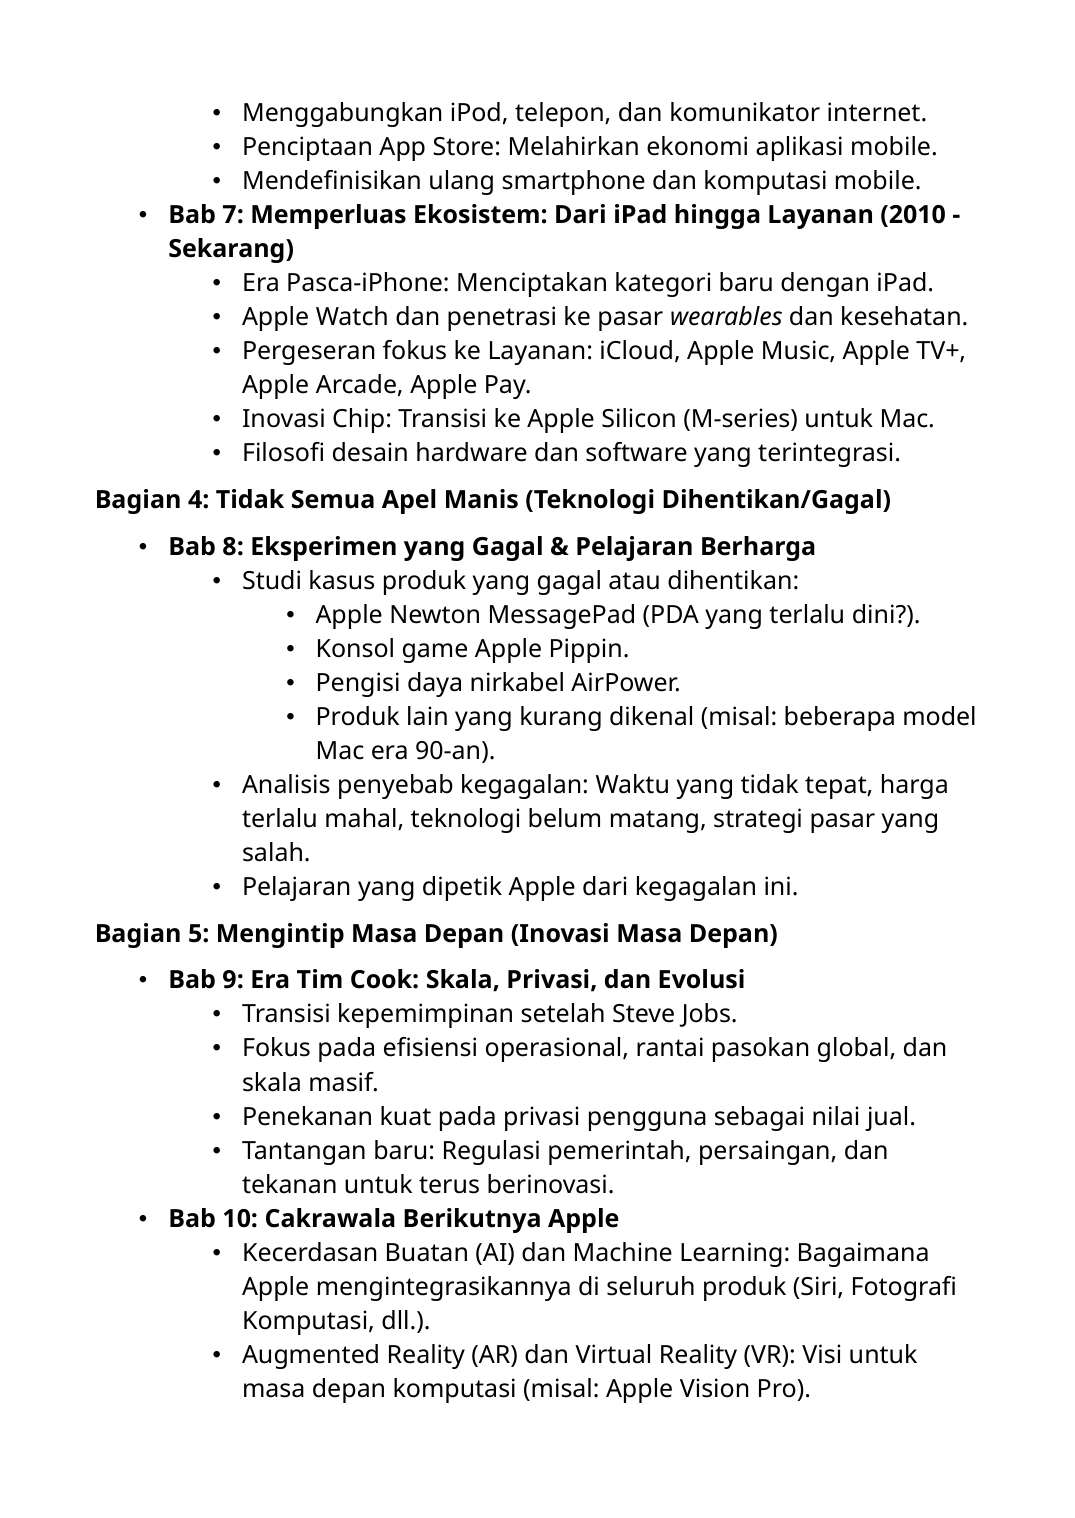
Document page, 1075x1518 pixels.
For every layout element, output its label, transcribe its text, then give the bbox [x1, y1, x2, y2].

list Filosofi desain hardware dan software yang terintegrasi. [212, 435, 980, 469]
list Apple Watch dan penetrasi ke pasar wearables dan kesehatan. [212, 299, 980, 333]
list Tantangan baru: Regulasi pemerintah, persaingan, dan tekanan untuk terus berinovasi. [212, 1132, 980, 1200]
text Bagian 4: Tidak Semua Apel Manis (Teknologi Dihentikan/Gagal) [94, 482, 980, 516]
text Bagian 5: Mengintip Masa Depan (Inovasi Masa Depan) [94, 915, 980, 949]
list Inovasi Chip: Transisi ke Apple Silicon (M-series) untuk Mac. [212, 401, 980, 435]
list Produk lain yang kurang dikenal (misal: beberapa model Mac era 90-an). [286, 698, 980, 767]
list Era Pasca-iPhone: Menciptakan kategori baru dengan iPad. [212, 265, 980, 299]
list Konsol game Apple Pippin. [286, 630, 980, 664]
list Kecerdasan Buatan (AI) dan Machine Learning: Bagaimana Apple mengintegrasikannya di seluruh produk (Siri, Fotografi Komputasi, dll.). [212, 1234, 980, 1337]
list Transisi kepemimpinan setelah Steve Jobs. [212, 996, 980, 1030]
list Penekanan kuat pada privasi pengguna sebagai nilai jual. [212, 1098, 980, 1132]
list Augmented Reality (AR) dan Virtual Reality (VR): Visi untuk masa depan komputasi (misal: Apple Vision Pro). [212, 1337, 980, 1405]
list Analisis penyebab kegagalan: Waktu yang tidak tepat, harga terlalu mahal, teknologi belum matang, strategi pasar yang salah. [212, 767, 980, 869]
list Apple Newton MessagePad (PDA yang terlalu dini?). [286, 596, 980, 630]
list Bab 8: Eksperimen yang Gagal & Pelajaran Berharga [139, 528, 980, 562]
list Studi kasus produk yang gagal atau dihentikan: [212, 562, 980, 596]
list Bab 7: Memperluas Ekosistem: Dari iPad hingga Layanan (2010 - Sekarang) [139, 197, 980, 265]
list Fokus pada efisiensi operasional, rantai pasokan global, dan skala masif. [212, 1030, 980, 1098]
list Pergeseran fokus ke Layanan: iCloud, Apple Music, Apple TV+, Apple Arcade, Apple Pay. [212, 333, 980, 401]
list Pengisi daya nirkabel AirPower. [286, 664, 980, 698]
list Bab 9: Era Tim Cook: Skala, Privasi, dan Evolusi [139, 962, 980, 996]
list Penciptaan App Store: Melahirkan ekonomi aplikasi mobile. [212, 128, 980, 163]
list Bab 10: Cakrawala Berikutnya Apple [139, 1200, 980, 1234]
list Mendefinisikan ulang smartphone dan komputasi mobile. [212, 163, 980, 197]
list Menggabungkan iPod, telepon, dan komunikator internet. [212, 94, 980, 128]
list Pelajaran yang dipetik Apple dari kegagalan ini. [212, 869, 980, 903]
